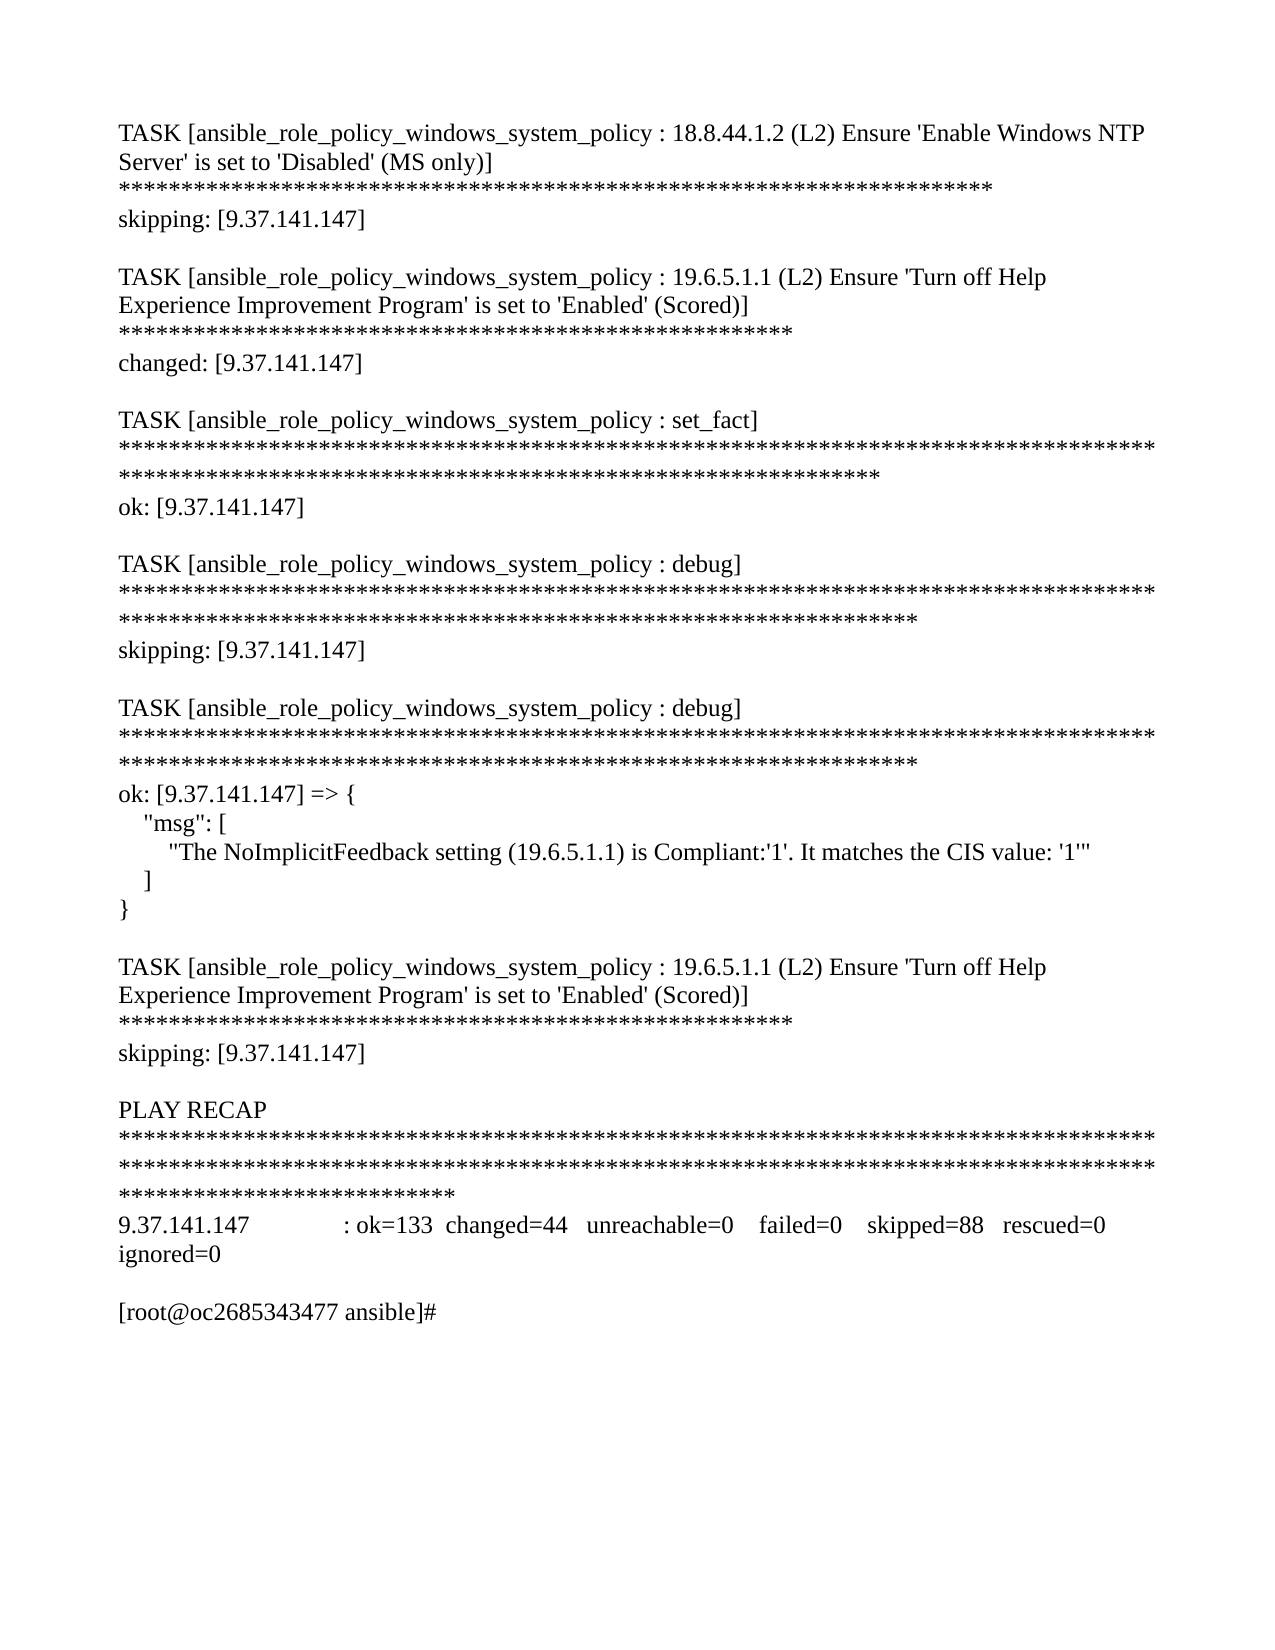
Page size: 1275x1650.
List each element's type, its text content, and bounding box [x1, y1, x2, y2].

text 9.37.141.147 : ok=133 changed=44 unreachable=0 failed=0 skipped=88 rescued=0 ignored=0 [118, 1211, 1157, 1268]
text TASK [ansible_role_policy_windows_system_policy : set_fact] ************************************************************************************************************************************************ [118, 406, 1157, 492]
text } [118, 894, 1157, 923]
text ok: [9.37.141.147] [118, 492, 1157, 521]
text changed: [9.37.141.147] [118, 348, 1157, 377]
text ] [118, 866, 1157, 894]
text TASK [ansible_role_policy_windows_system_policy : 19.6.5.1.1 (L2) Ensure 'Turn off Help Experience Improvement Program' is set to 'Enabled' (Scored)] ****************************************************** [118, 262, 1157, 348]
text PLAY RECAP ************************************************************************************************************************************************************************************************* [118, 1096, 1157, 1211]
text skipping: [9.37.141.147] [118, 636, 1157, 664]
text TASK [ansible_role_policy_windows_system_policy : debug] *************************************************************************************************************************************************** [118, 549, 1157, 636]
text skipping: [9.37.141.147] [118, 204, 1157, 233]
text skipping: [9.37.141.147] [118, 1038, 1157, 1067]
text TASK [ansible_role_policy_windows_system_policy : 18.8.44.1.2 (L2) Ensure 'Enable Windows NTP Server' is set to 'Disabled' (MS only)] ********************************************************************** [118, 118, 1157, 204]
text ok: [9.37.141.147] => { [118, 779, 1157, 808]
text TASK [ansible_role_policy_windows_system_policy : debug] *************************************************************************************************************************************************** [118, 693, 1157, 779]
text "msg": [ [118, 808, 1157, 837]
text [root@oc2685343477 ansible]# [118, 1297, 1157, 1326]
text "The NoImplicitFeedback setting (19.6.5.1.1) is Compliant:'1'. It matches the CIS value: '1'" [118, 837, 1157, 866]
text TASK [ansible_role_policy_windows_system_policy : 19.6.5.1.1 (L2) Ensure 'Turn off Help Experience Improvement Program' is set to 'Enabled' (Scored)] ****************************************************** [118, 952, 1157, 1038]
